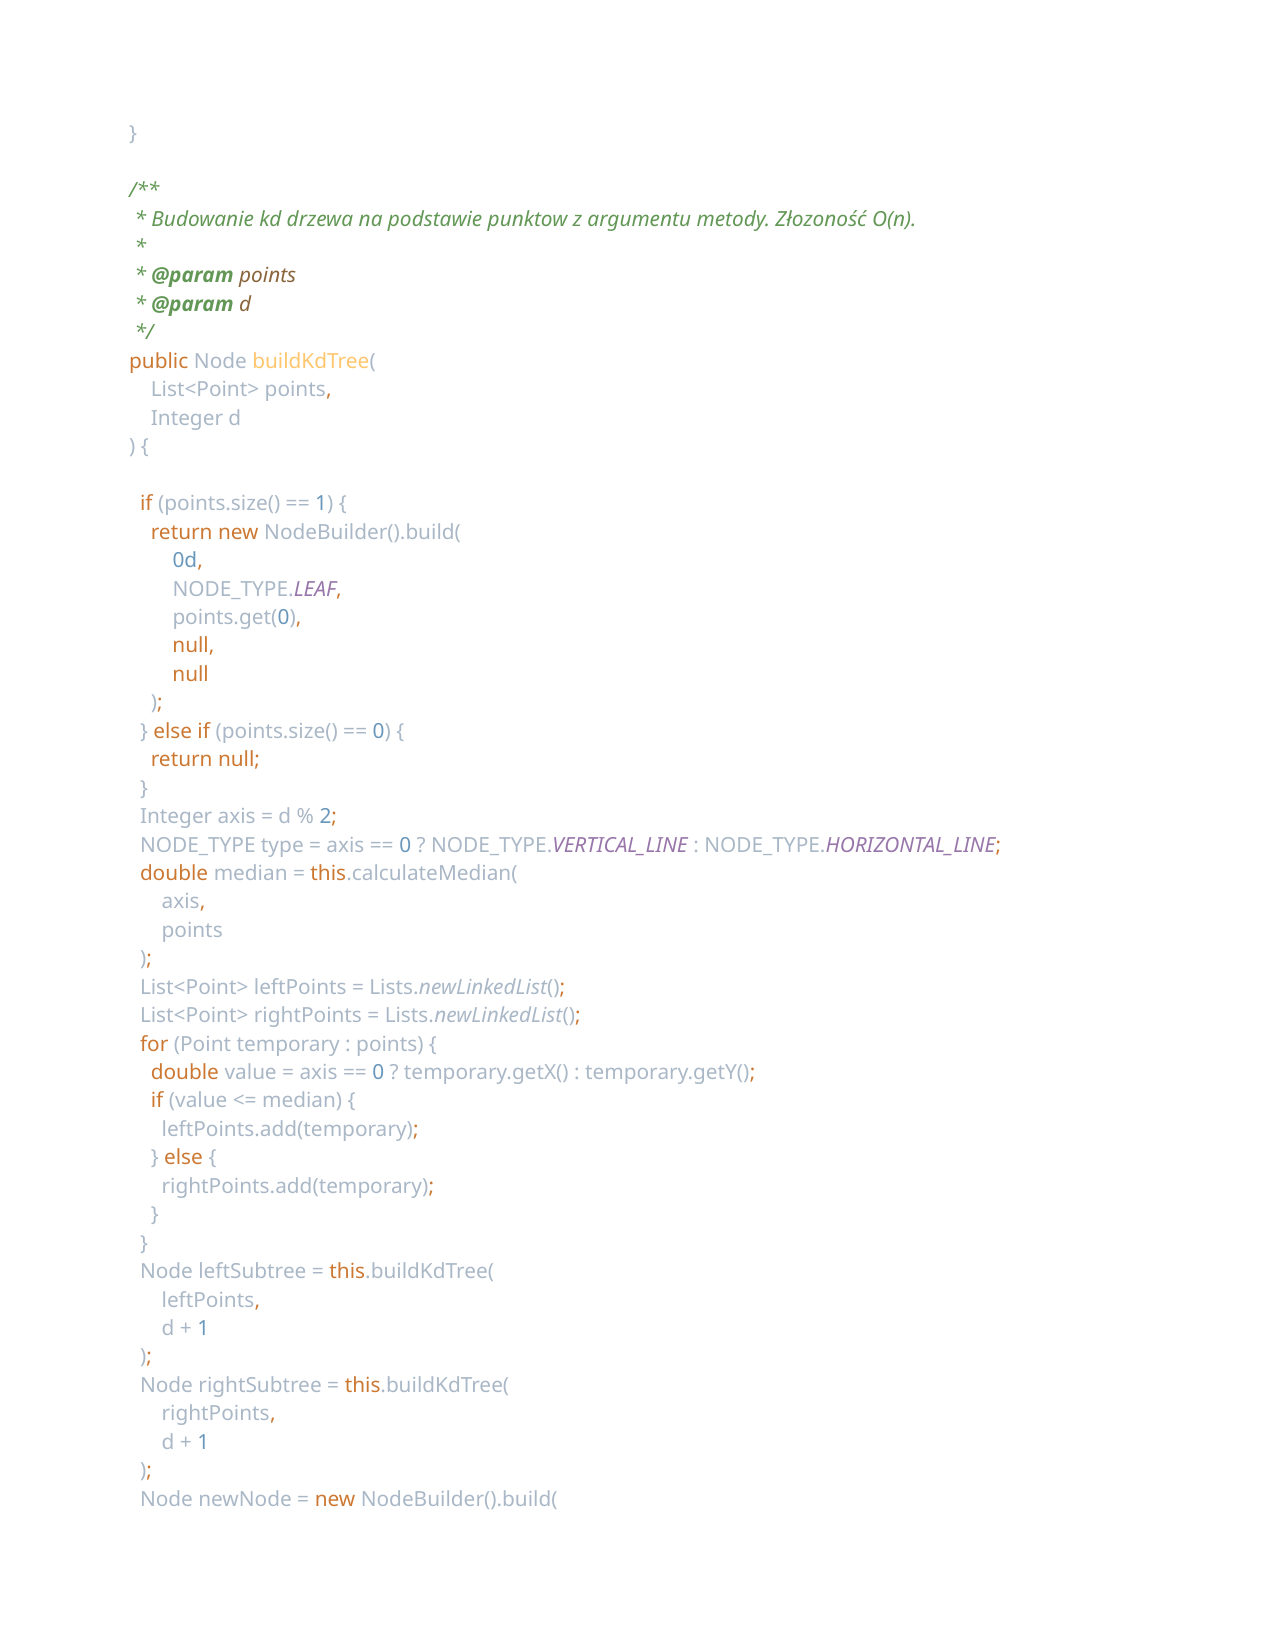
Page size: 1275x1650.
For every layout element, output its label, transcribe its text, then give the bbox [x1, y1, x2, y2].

text } /** * Budowanie kd drzewa na podstawie punktow z argumentu metody. Złozoność O(n). * * @param points * @param d */ public Node buildKdTree( List<Point> points, Integer d ) { if (points.size() == 1) { return new NodeBuilder().build( 0d, NODE_TYPE.LEAF, points.get(0), null, null ); } else if (points.size() == 0) { return null; } Integer axis = d % 2; NODE_TYPE type = axis == 0 ? NODE_TYPE.VERTICAL_LINE : NODE_TYPE.HORIZONTAL_LINE; double median = this.calculateMedian( axis, points ); List<Point> leftPoints = Lists.newLinkedList(); List<Point> rightPoints = Lists.newLinkedList(); for (Point temporary : points) { double value = axis == 0 ? temporary.getX() : temporary.getY(); if (value <= median) { leftPoints.add(temporary); } else { rightPoints.add(temporary); } } Node leftSubtree = this.buildKdTree( leftPoints, d + 1 ); Node rightSubtree = this.buildKdTree( rightPoints, d + 1 ); Node newNode = new NodeBuilder().build( [118, 118, 1157, 1512]
